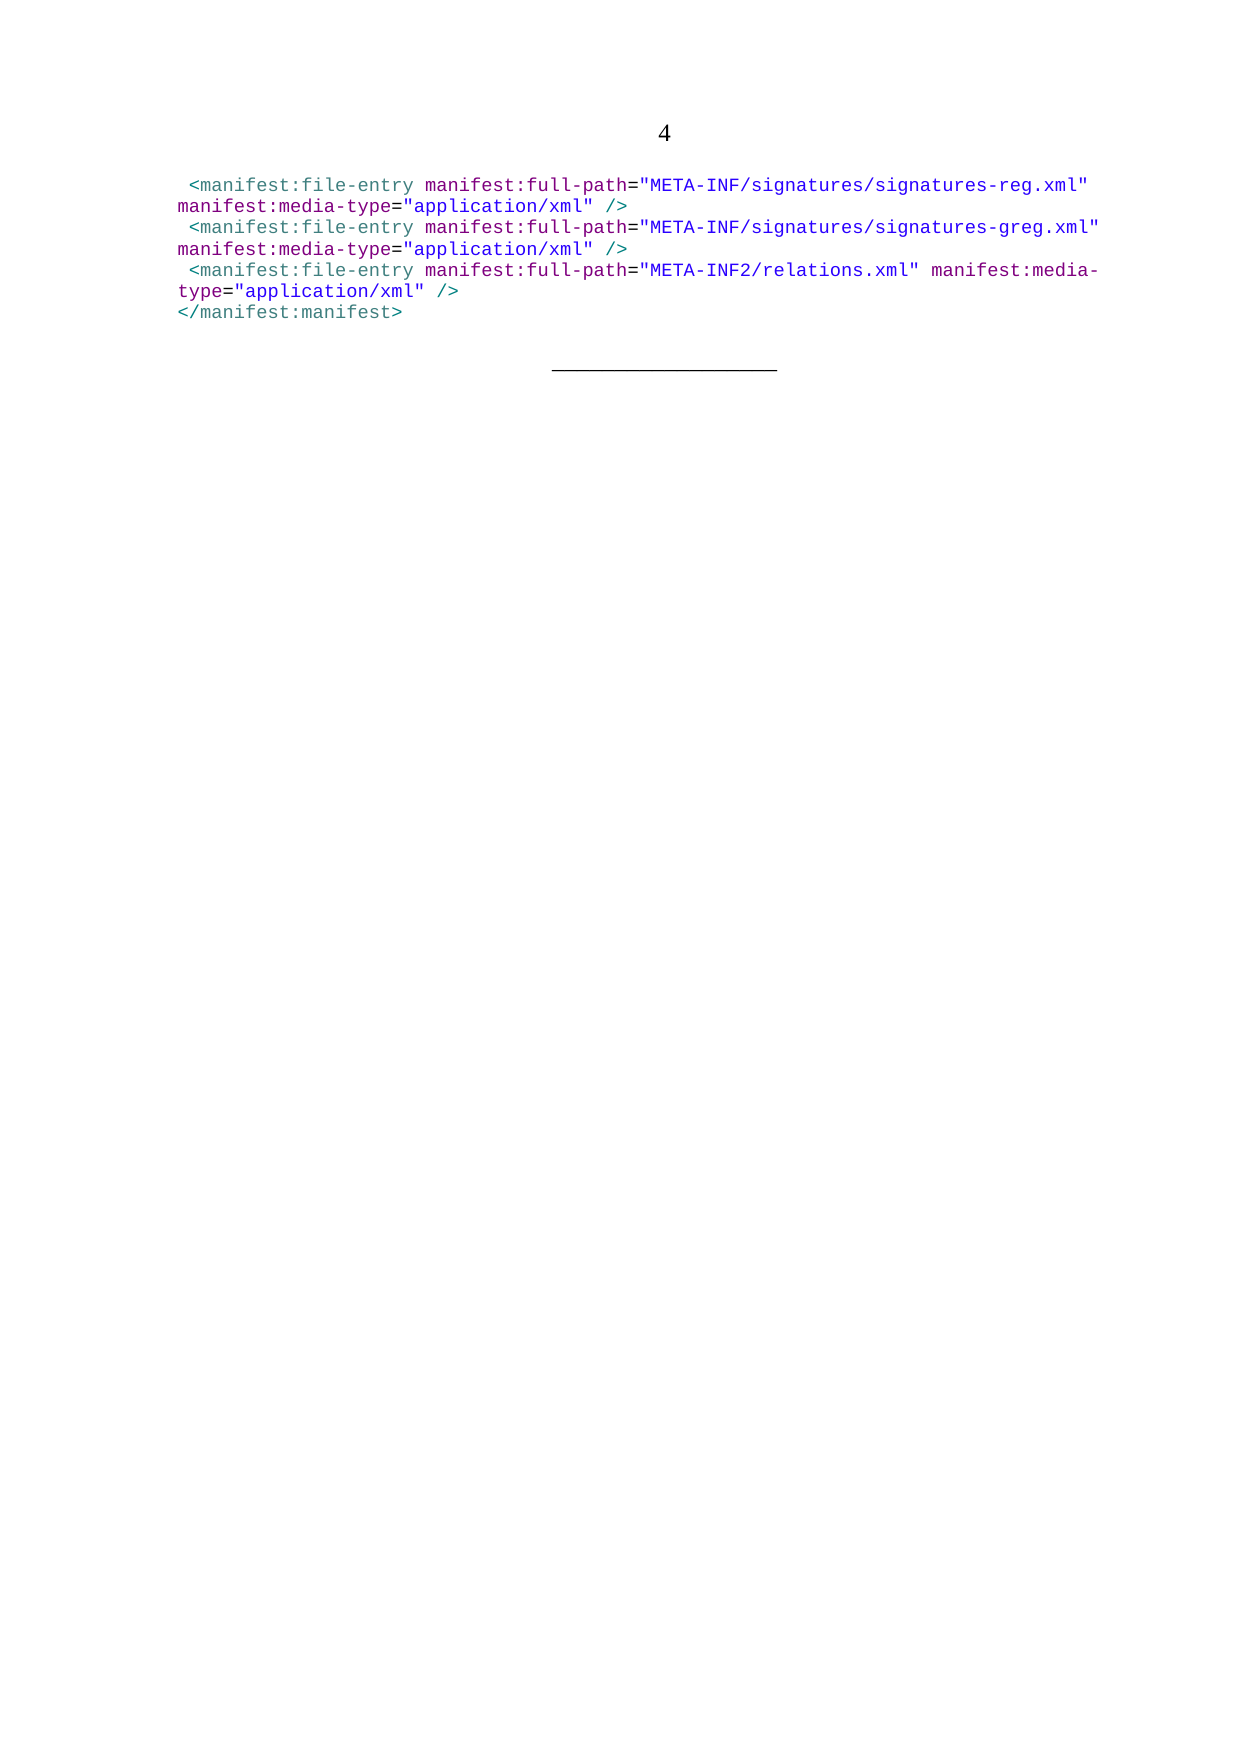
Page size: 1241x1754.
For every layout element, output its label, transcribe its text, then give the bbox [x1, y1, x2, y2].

text <manifest:file-entry manifest:full-path="META-INF/signatures/signatures-greg.xml" manifest:media-type="application/xml" /> [177, 218, 1152, 261]
text __________________ [177, 346, 1152, 374]
text </manifest:manifest> [177, 303, 1152, 324]
text <manifest:file-entry manifest:full-path="META-INF2/relations.xml" manifest:media-type="application/xml" /> [177, 261, 1152, 303]
text <manifest:file-entry manifest:full-path="META-INF/signatures/signatures-reg.xml" manifest:media-type="application/xml" /> [177, 176, 1152, 218]
